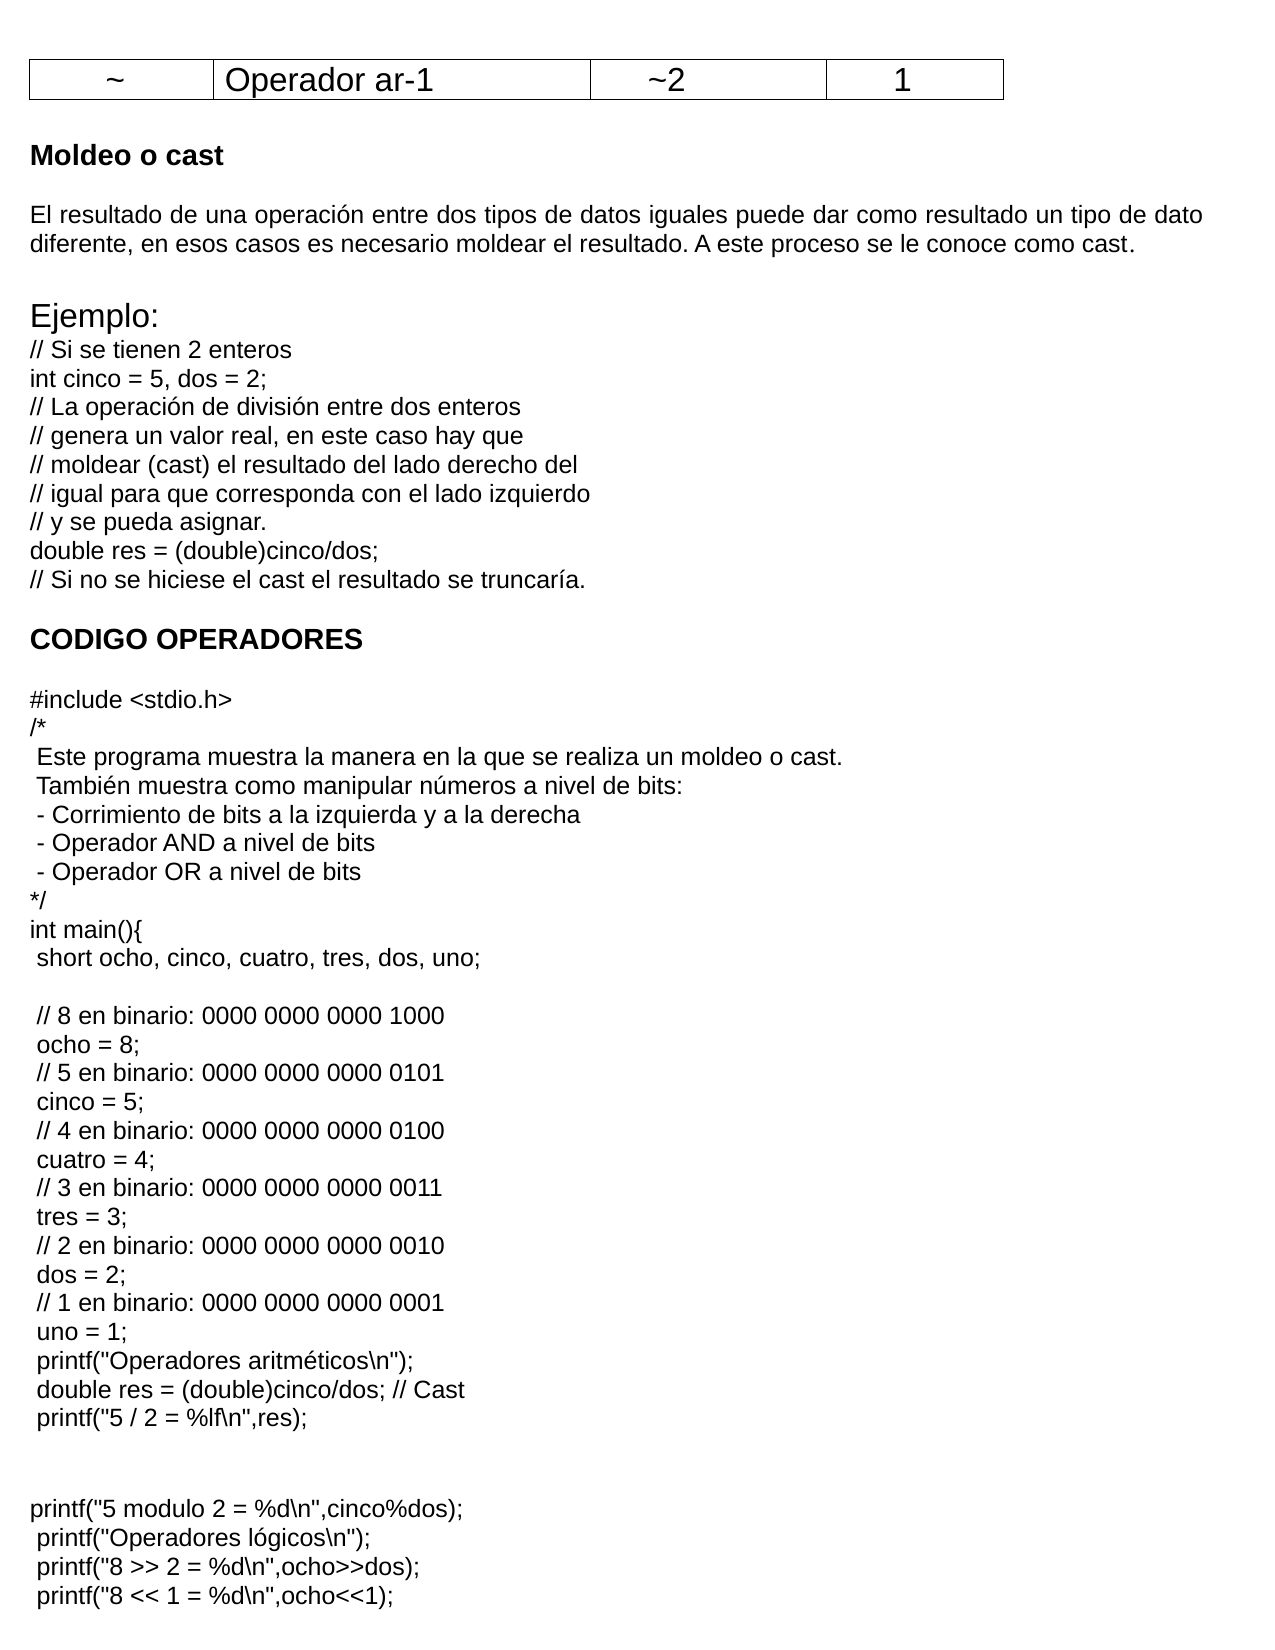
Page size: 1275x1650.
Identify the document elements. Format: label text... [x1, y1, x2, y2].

text // 3 en binario: 0000 0000 0000 0011 [29, 1173, 1205, 1202]
text Moldeo o cast [29, 138, 1205, 172]
text double res = (double)cinco/dos; // Cast [29, 1375, 1205, 1403]
text // Si no se hiciese el cast el resultado se truncaría. [29, 565, 1205, 594]
text uno = 1; [29, 1317, 1205, 1346]
table_cell ~ [30, 60, 213, 99]
text El resultado de una operación entre dos tipos de datos iguales puede dar como resultado un tipo de dato diferente, en esos casos es necesario moldear el resultado. A este proceso se le conoce como cast. [29, 200, 1205, 258]
text // moldear (cast) el resultado del lado derecho del [29, 450, 1205, 479]
table_cell 1 [827, 60, 1003, 99]
text int main(){ [29, 915, 1205, 943]
table_cell Operador ar-1 [214, 60, 590, 99]
text - Operador OR a nivel de bits [29, 857, 1205, 886]
text // 4 en binario: 0000 0000 0000 0100 [29, 1116, 1205, 1145]
text /* [29, 713, 1205, 742]
text // La operación de división entre dos enteros [29, 392, 1205, 421]
text printf("5 / 2 = %lf\n",res); [29, 1403, 1205, 1432]
text printf("Operadores aritméticos\n"); [29, 1346, 1205, 1375]
text int cinco = 5, dos = 2; [29, 364, 1205, 392]
text Ejemplo: [29, 296, 1205, 335]
text // igual para que corresponda con el lado izquierdo [29, 479, 1205, 507]
text ocho = 8; [29, 1030, 1205, 1058]
text CODIGO OPERADORES [29, 622, 1205, 656]
text cuatro = 4; [29, 1145, 1205, 1173]
text printf("8 >> 2 = %d\n",ocho>>dos); [29, 1552, 1205, 1581]
text short ocho, cinco, cuatro, tres, dos, uno; [29, 943, 1205, 972]
table_cell ~2 [591, 60, 826, 99]
text Este programa muestra la manera en la que se realiza un moldeo o cast. [29, 742, 1205, 771]
text También muestra como manipular números a nivel de bits: [29, 771, 1205, 800]
text - Corrimiento de bits a la izquierda y a la derecha [29, 800, 1205, 828]
text // y se pueda asignar. [29, 507, 1205, 536]
text // 2 en binario: 0000 0000 0000 0010 [29, 1231, 1205, 1260]
text cinco = 5; [29, 1087, 1205, 1116]
text double res = (double)cinco/dos; [29, 536, 1205, 565]
text printf("8 << 1 = %d\n",ocho<<1); [29, 1581, 1205, 1609]
text printf("Operadores lógicos\n"); [29, 1523, 1205, 1552]
text // genera un valor real, en este caso hay que [29, 421, 1205, 450]
text // 5 en binario: 0000 0000 0000 0101 [29, 1058, 1205, 1087]
text - Operador AND a nivel de bits [29, 828, 1205, 857]
text // 8 en binario: 0000 0000 0000 1000 [29, 1001, 1205, 1030]
text dos = 2; [29, 1260, 1205, 1288]
text // 1 en binario: 0000 0000 0000 0001 [29, 1288, 1205, 1317]
text tres = 3; [29, 1202, 1205, 1231]
text printf("5 modulo 2 = %d\n",cinco%dos); [29, 1494, 1205, 1523]
text #include <stdio.h> [29, 685, 1205, 713]
text // Si se tienen 2 enteros [29, 335, 1205, 364]
text */ [29, 886, 1205, 915]
